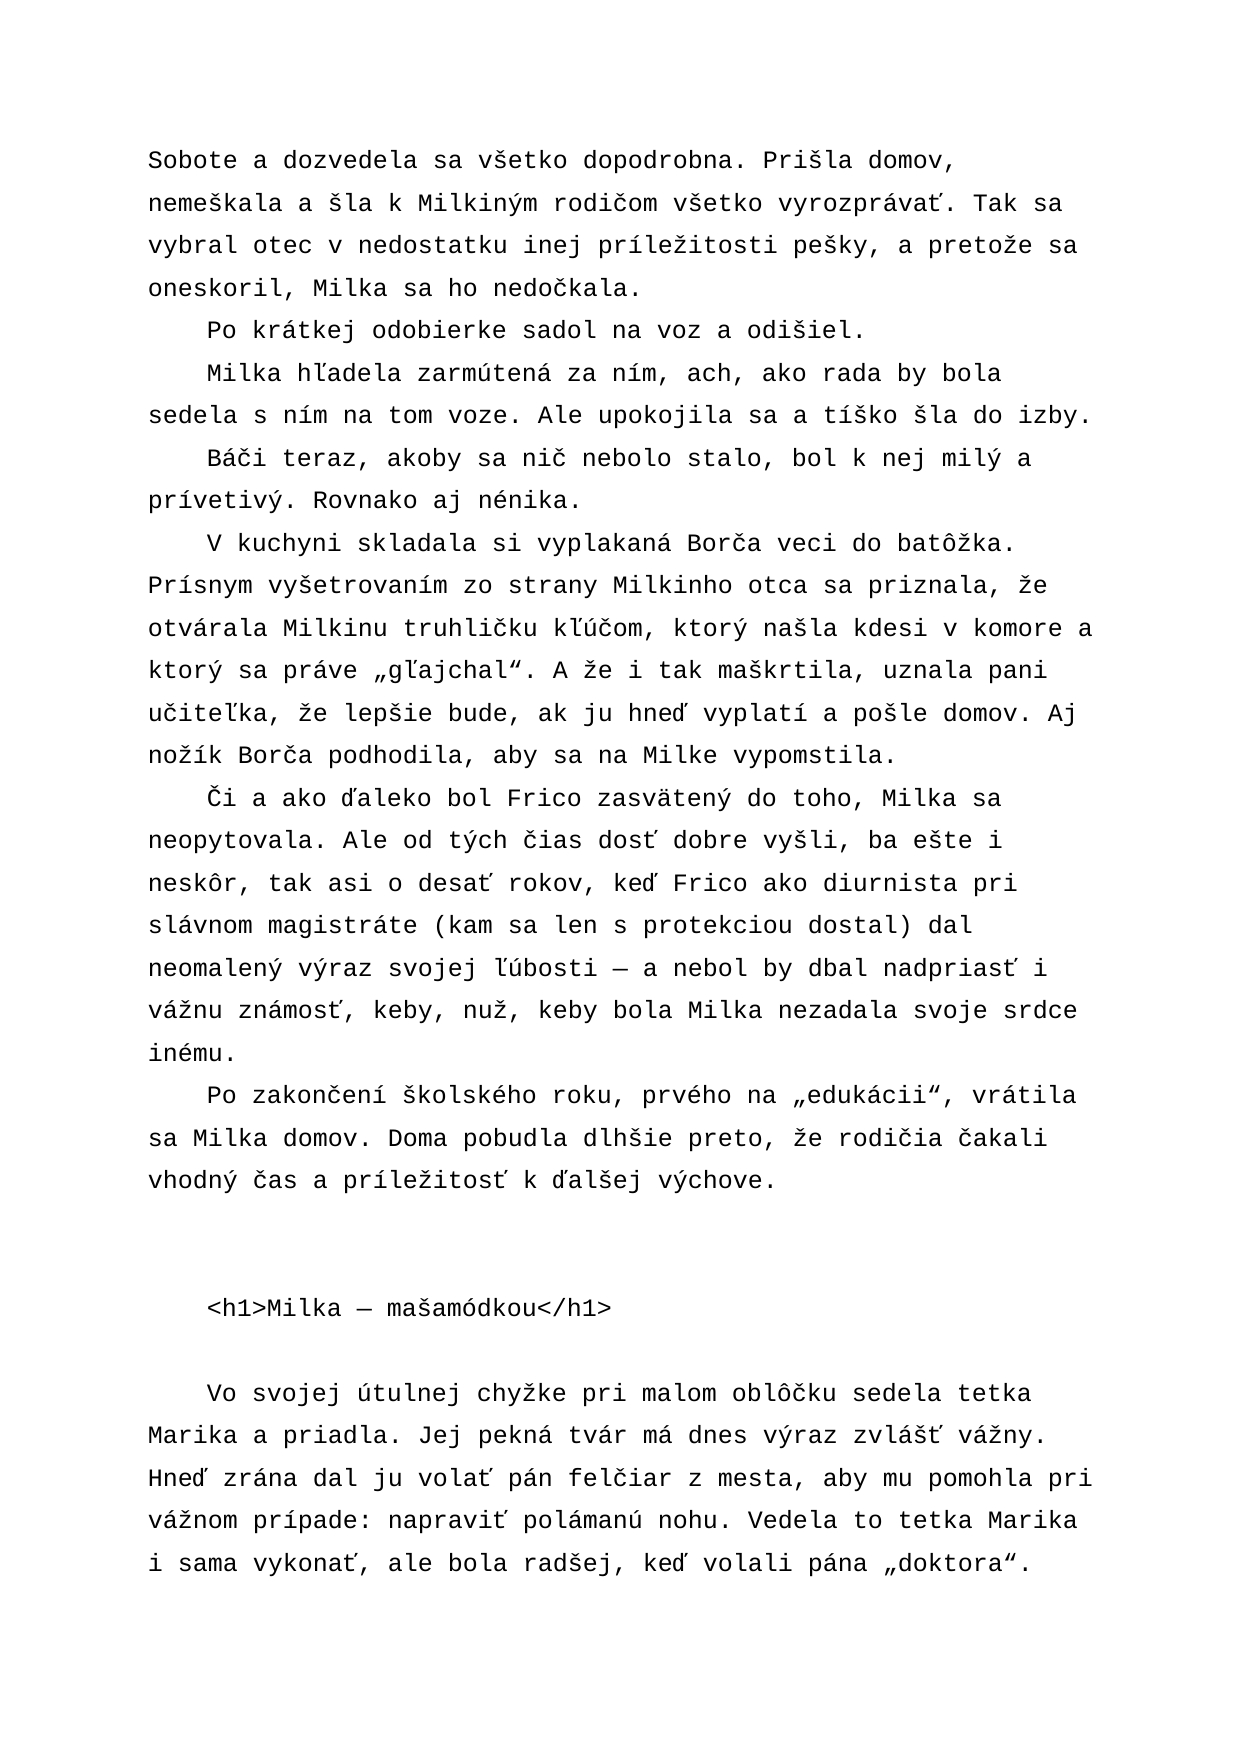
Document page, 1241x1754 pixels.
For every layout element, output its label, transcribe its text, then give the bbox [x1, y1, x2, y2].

text Po zakončení školského roku, prvého na „edukácii“, vrátila sa Milka domov. Doma pobudla dlhšie preto, že rodičia čakali vhodný čas a príležitosť k ďalšej výchove. [148, 1083, 1093, 1196]
text Či a ako ďaleko bol Frico zasvätený do toho, Milka sa neopytovala. Ale od tých čias dosť dobre vyšli, ba ešte i neskôr, tak asi o desať rokov, keď Frico ako diurnista pri slávnom magistráte (kam sa len s protekciou dostal) dal neomalený výraz svojej ľúbosti — a nebol by dbal nadpriasť i vážnu známosť, keby, nuž, keby bola Milka nezadala svoje srdce inému. [148, 785, 1093, 1068]
text Sobote a dozvedela sa všetko dopodrobna. Prišla domov, nemeškala a šla k Milkiným rodičom všetko vyrozprávať. Tak sa vybral otec v nedostatku inej príležitosti pešky, a pretože sa oneskoril, Milka sa ho nedočkala. [148, 148, 1093, 303]
text <h1>Milka — mašamódkou</h1> [148, 1295, 1093, 1323]
text Milka hľadela zarmútená za ním, ach, ako rada by bola sedela s ním na tom voze. Ale upokojila sa a tíško šla do izby. [148, 360, 1093, 431]
text Báči teraz, akoby sa nič nebolo stalo, bol k nej milý a prívetivý. Rovnako aj nénika. [148, 445, 1093, 516]
text V kuchyni skladala si vyplakaná Borča veci do batôžka. Prísnym vyšetrovaním zo strany Milkinho otca sa priznala, že otvárala Milkinu truhličku kľúčom, ktorý našla kdesi v komore a ktorý sa práve „gľajchal“. A že i tak maškrtila, uznala pani učiteľka, že lepšie bude, ak ju hneď vyplatí a pošle domov. Aj nožík Borča podhodila, aby sa na Milke vypomstila. [148, 530, 1093, 771]
text Vo svojej útulnej chyžke pri malom oblôčku sedela tetka Marika a priadla. Jej pekná tvár má dnes výraz zvlášť vážny. Hneď zrána dal ju volať pán felčiar z mesta, aby mu pomohla pri vážnom prípade: napraviť polámanú nohu. Vedela to tetka Marika i sama vykonať, ale bola radšej, keď volali pána „doktora“. [148, 1380, 1093, 1578]
text Po krátkej odobierke sadol na voz a odišiel. [148, 318, 1093, 346]
